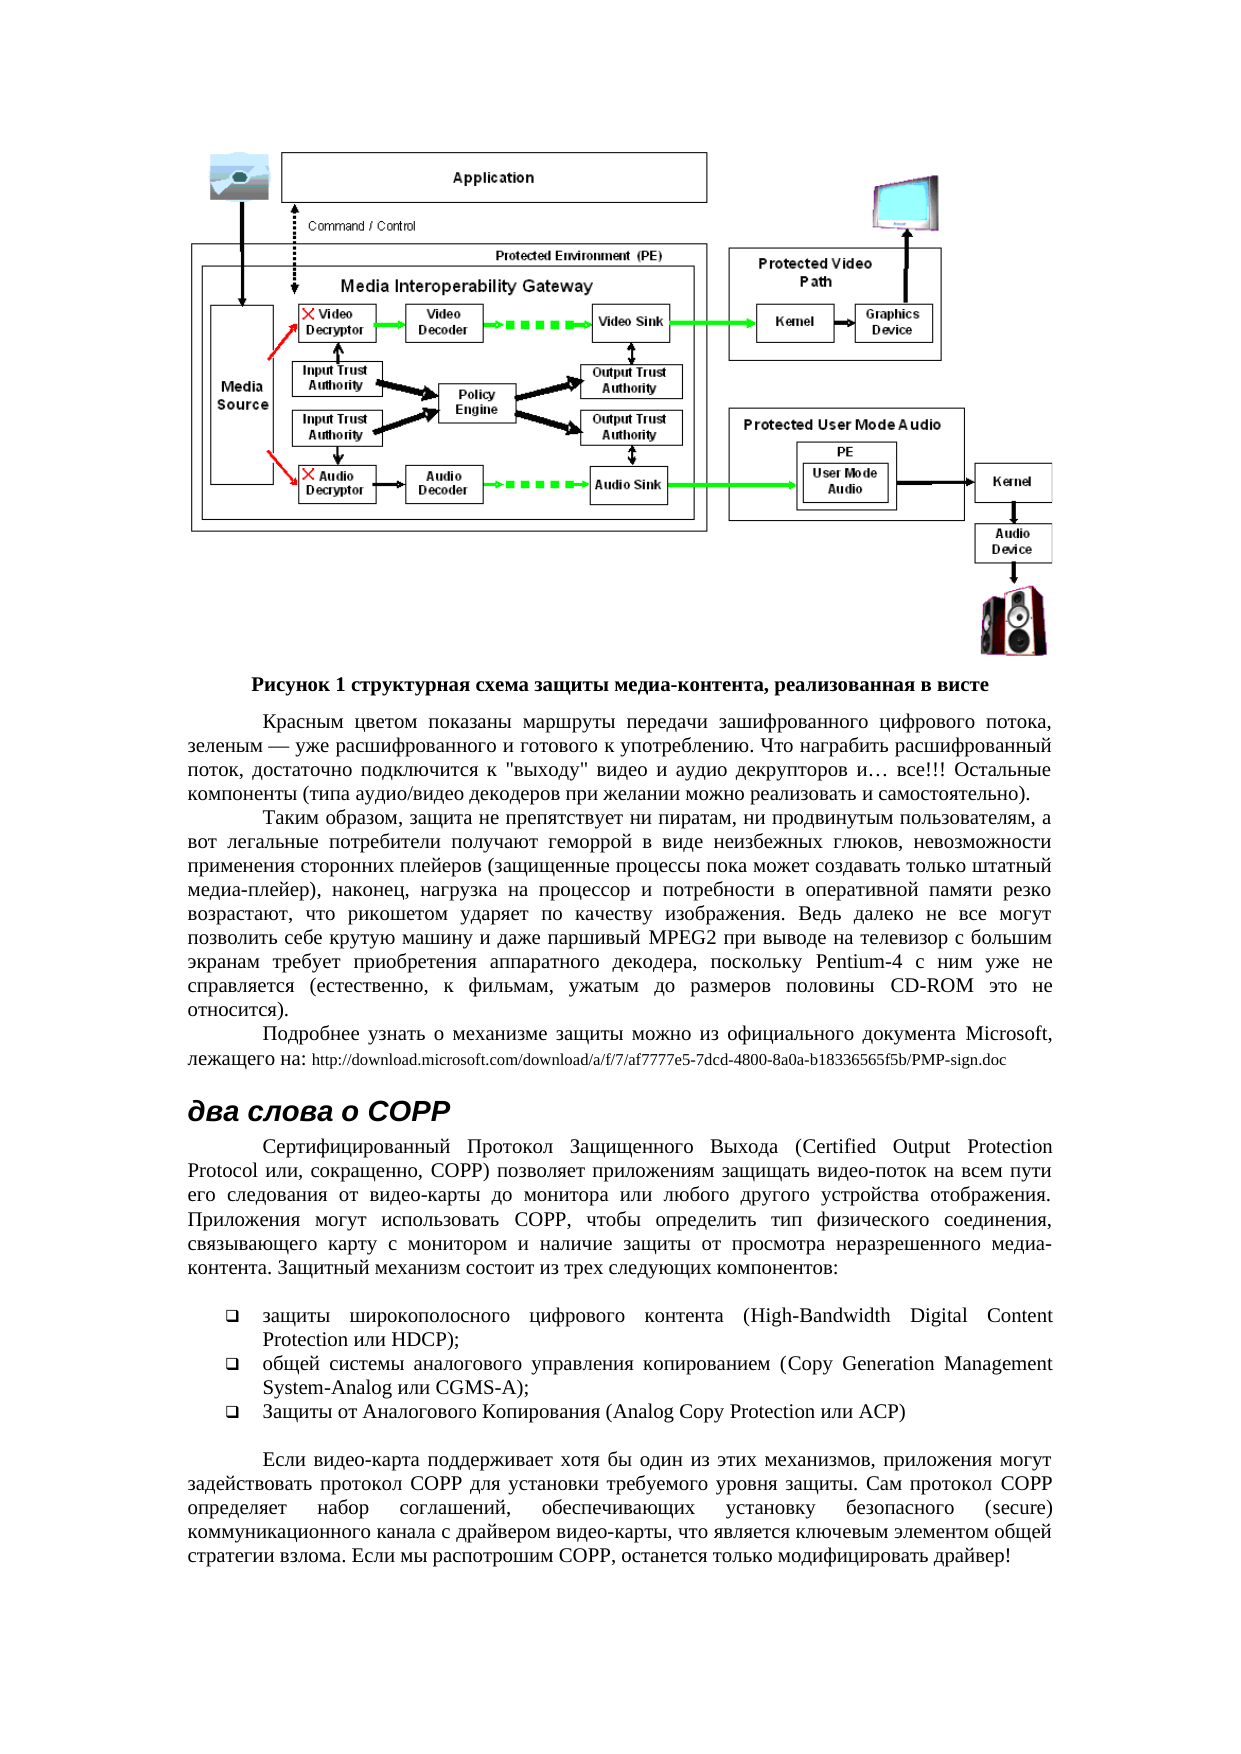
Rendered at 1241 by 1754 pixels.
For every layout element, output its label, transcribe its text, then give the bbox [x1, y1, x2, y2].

picture [188, 150, 1053, 660]
list общей системы аналогового управления копированием (Copy Generation Management System-Analog или CGMS-A); [225, 1351, 1053, 1399]
text Сертифицированный Протокол Защищенного Выхода (Certified Output Protection Protocol или, сокращенно, COPP) позволяет приложениям защищать видео-поток на всем пути его следования от видео-карты до монитора или любого другого устройства отображения. Приложения могут использовать COPP, чтобы определить тип физического соединения, связывающего карту с монитором и наличие защиты от просмотра неразрешенного медиа-контента. Защитный механизм состоит из трех следующих компонентов: [187, 1134, 1053, 1279]
subtitle два слова о COPP [187, 1094, 1053, 1128]
list Защиты от Аналогового Копирования (Analog Copy Protection или ACP) [225, 1399, 1053, 1423]
text Подробнее узнать о механизме защиты можно из официального документа Microsoft, лежащего на: http://download.microsoft.com/download/a/f/7/af7777e5-7dcd-4800-8a0a-b18336565f5b/PMP-sign.doc [187, 1021, 1053, 1069]
text Красным цветом показаны маршруты передачи зашифрованного цифрового потока, зеленым — уже расшифрованного и готового к употреблению. Что награбить расшифрованный поток, достаточно подключится к "выходу" видео и аудио декрупторов и… все!!! Остальные компоненты (типа аудио/видео декодеров при желании можно реализовать и самостоятельно). [187, 708, 1053, 805]
text Если видео-карта поддерживает хотя бы один из этих механизмов, приложения могут задействовать протокол COPP для установки требуемого уровня защиты. Сам протокол COPP определяет набор соглашений, обеспечивающих установку безопасного (secure) коммуникационного канала с драйвером видео-карты, что является ключевым элементом общей стратегии взлома. Если мы распотрошим COPP, останется только модифицировать драйвер! [187, 1447, 1053, 1567]
text Рисунок 1 структурная схема защиты медиа-контента, реализованная в висте [187, 672, 1053, 696]
text Таким образом, защита не препятствует ни пиратам, ни продвинутым пользователям, а вот легальные потребители получают геморрой в виде неизбежных глюков, невозможности применения сторонних плейеров (защищенные процессы пока может создавать только штатный медиа-плейер), наконец, нагрузка на процессор и потребности в оперативной памяти резко возрастают, что рикошетом ударяет по качеству изображения. Ведь далеко не все могут позволить себе крутую машину и даже паршивый MPEG2 при выводе на телевизор с большим экранам требует приобретения аппаратного декодера, поскольку Pentium-4 с ним уже не справляется (естественно, к фильмам, ужатым до размеров половины CD-ROM это не относится). [187, 805, 1053, 1021]
list защиты широкополосного цифрового контента (High-Bandwidth Digital Content Protection или HDCP); [225, 1303, 1053, 1351]
